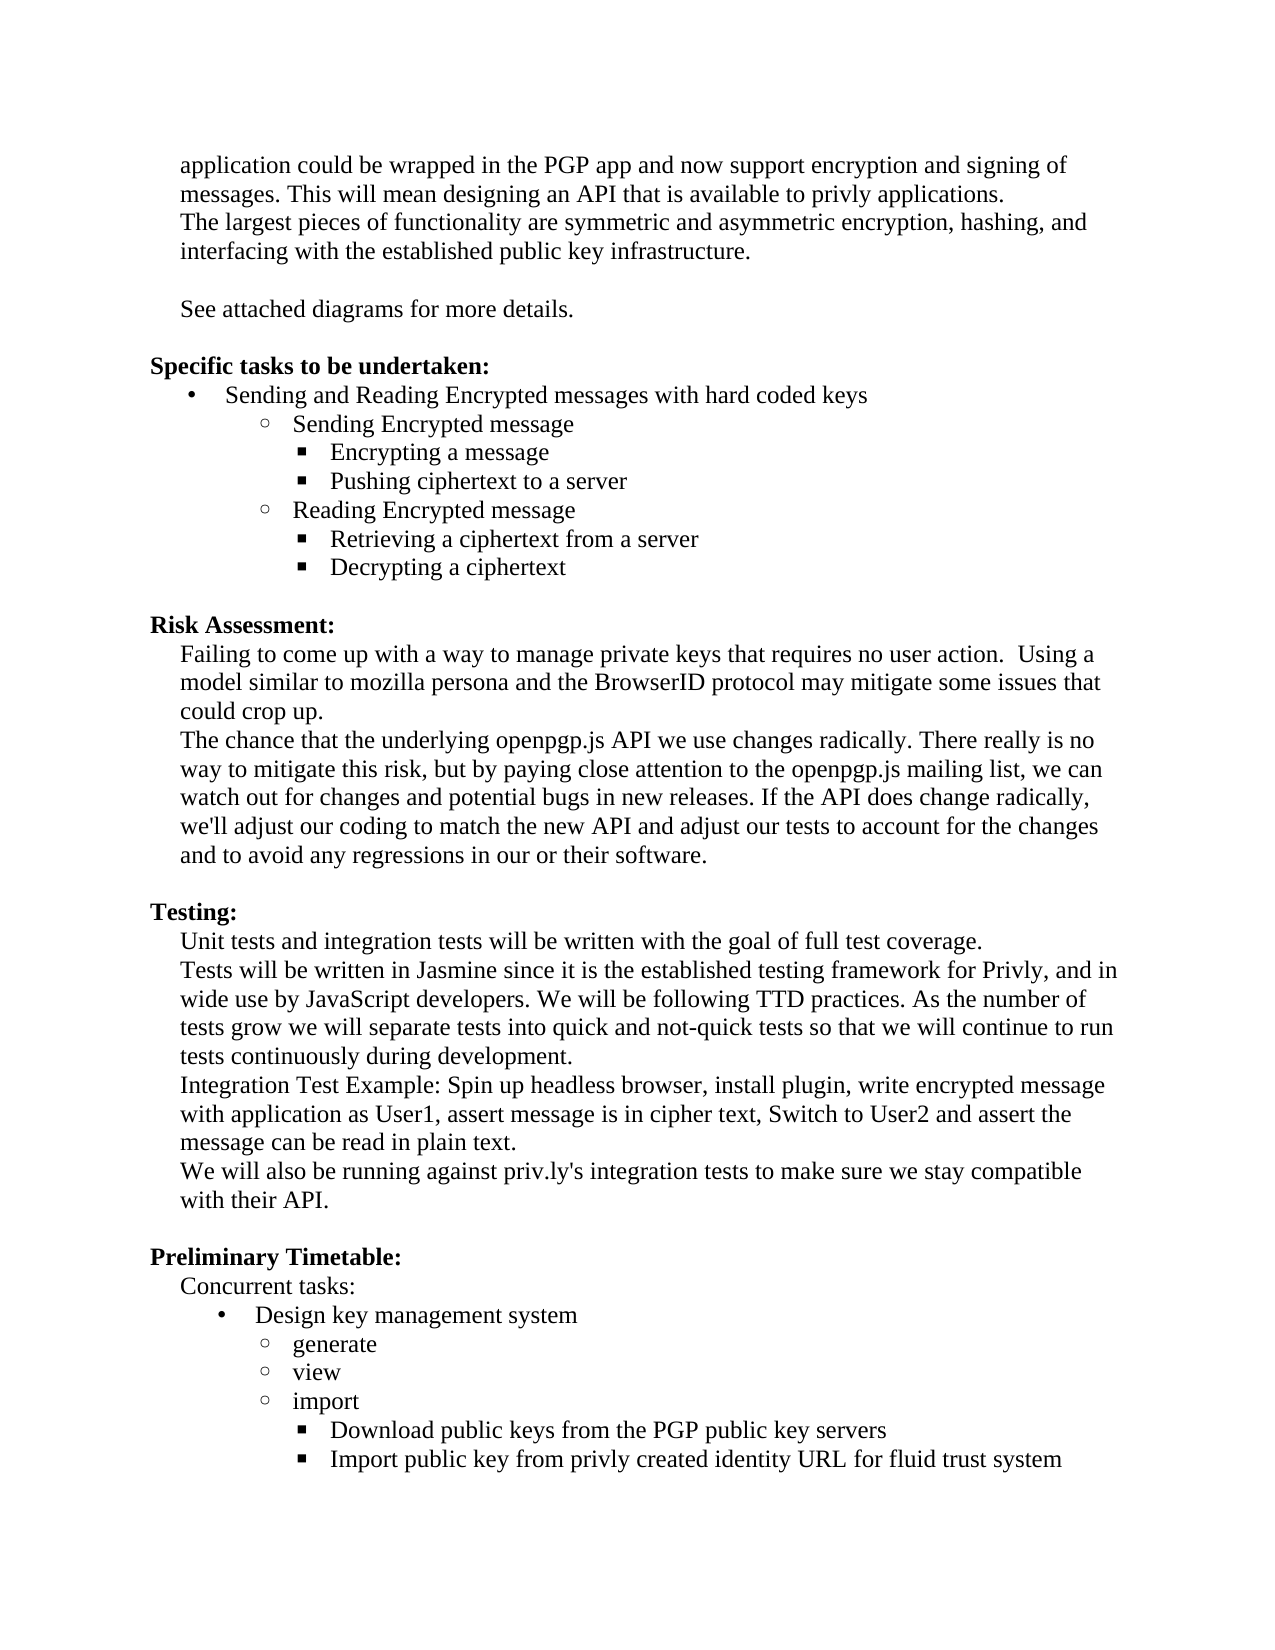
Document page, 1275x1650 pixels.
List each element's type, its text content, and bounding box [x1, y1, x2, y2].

list Sending and Reading Encrypted messages with hard coded keys [187, 380, 1125, 409]
list generate [255, 1329, 1125, 1357]
text Preliminary Timetable: [150, 1242, 1125, 1271]
list Sending Encrypted message [255, 409, 1125, 437]
list view [255, 1357, 1125, 1386]
list Reading Encrypted message [255, 495, 1125, 524]
list Import public key from privly created identity URL for fluid trust system [292, 1444, 1125, 1472]
text Concurrent tasks: [180, 1271, 1125, 1300]
list Download public keys from the PGP public key servers [292, 1415, 1125, 1444]
text Specific tasks to be undertaken: [150, 351, 1125, 380]
text Tests will be written in Jasmine since it is the established testing framework for Privly, and in wide use by JavaScript developers. We will be following TTD practices. As the number of tests grow we will separate tests into quick and not-quick tests so that we will continue to run tests continuously during development. [180, 955, 1125, 1070]
text The chance that the underlying openpgp.js API we use changes radically. There really is no way to mitigate this risk, but by paying close attention to the openpgp.js mailing list, we can watch out for changes and potential bugs in new releases. If the API does change radically, we'll adjust our coding to match the new API and adjust our tests to account for the changes and to avoid any regressions in our or their software. [180, 725, 1125, 869]
text The largest pieces of functionality are symmetric and asymmetric encryption, hashing, and interfacing with the established public key infrastructure. [180, 207, 1125, 265]
text Risk Assessment: [150, 610, 1125, 639]
text We will also be running against priv.ly's integration tests to make sure we stay compatible with their API. [180, 1156, 1125, 1214]
text Unit tests and integration tests will be written with the goal of full test coverage. [180, 926, 1125, 955]
text Failing to come up with a way to manage private keys that requires no user action. Using a model similar to mozilla persona and the BrowserID protocol may mitigate some issues that could crop up. [180, 639, 1125, 725]
list Pushing ciphertext to a server [292, 466, 1125, 495]
list Retrieving a ciphertext from a server [292, 524, 1125, 552]
list import [255, 1386, 1125, 1415]
list Decrypting a ciphertext [292, 552, 1125, 581]
list Encrypting a message [292, 437, 1125, 466]
text See attached diagrams for more details. [180, 294, 1125, 322]
text Integration Test Example: Spin up headless browser, install plugin, write encrypted message with application as User1, assert message is in cipher text, Switch to User2 and assert the message can be read in plain text. [180, 1070, 1125, 1156]
text application could be wrapped in the PGP app and now support encryption and signing of messages. This will mean designing an API that is available to privly applications. [180, 150, 1125, 207]
list Design key management system [217, 1300, 1125, 1329]
text Testing: [150, 897, 1125, 926]
